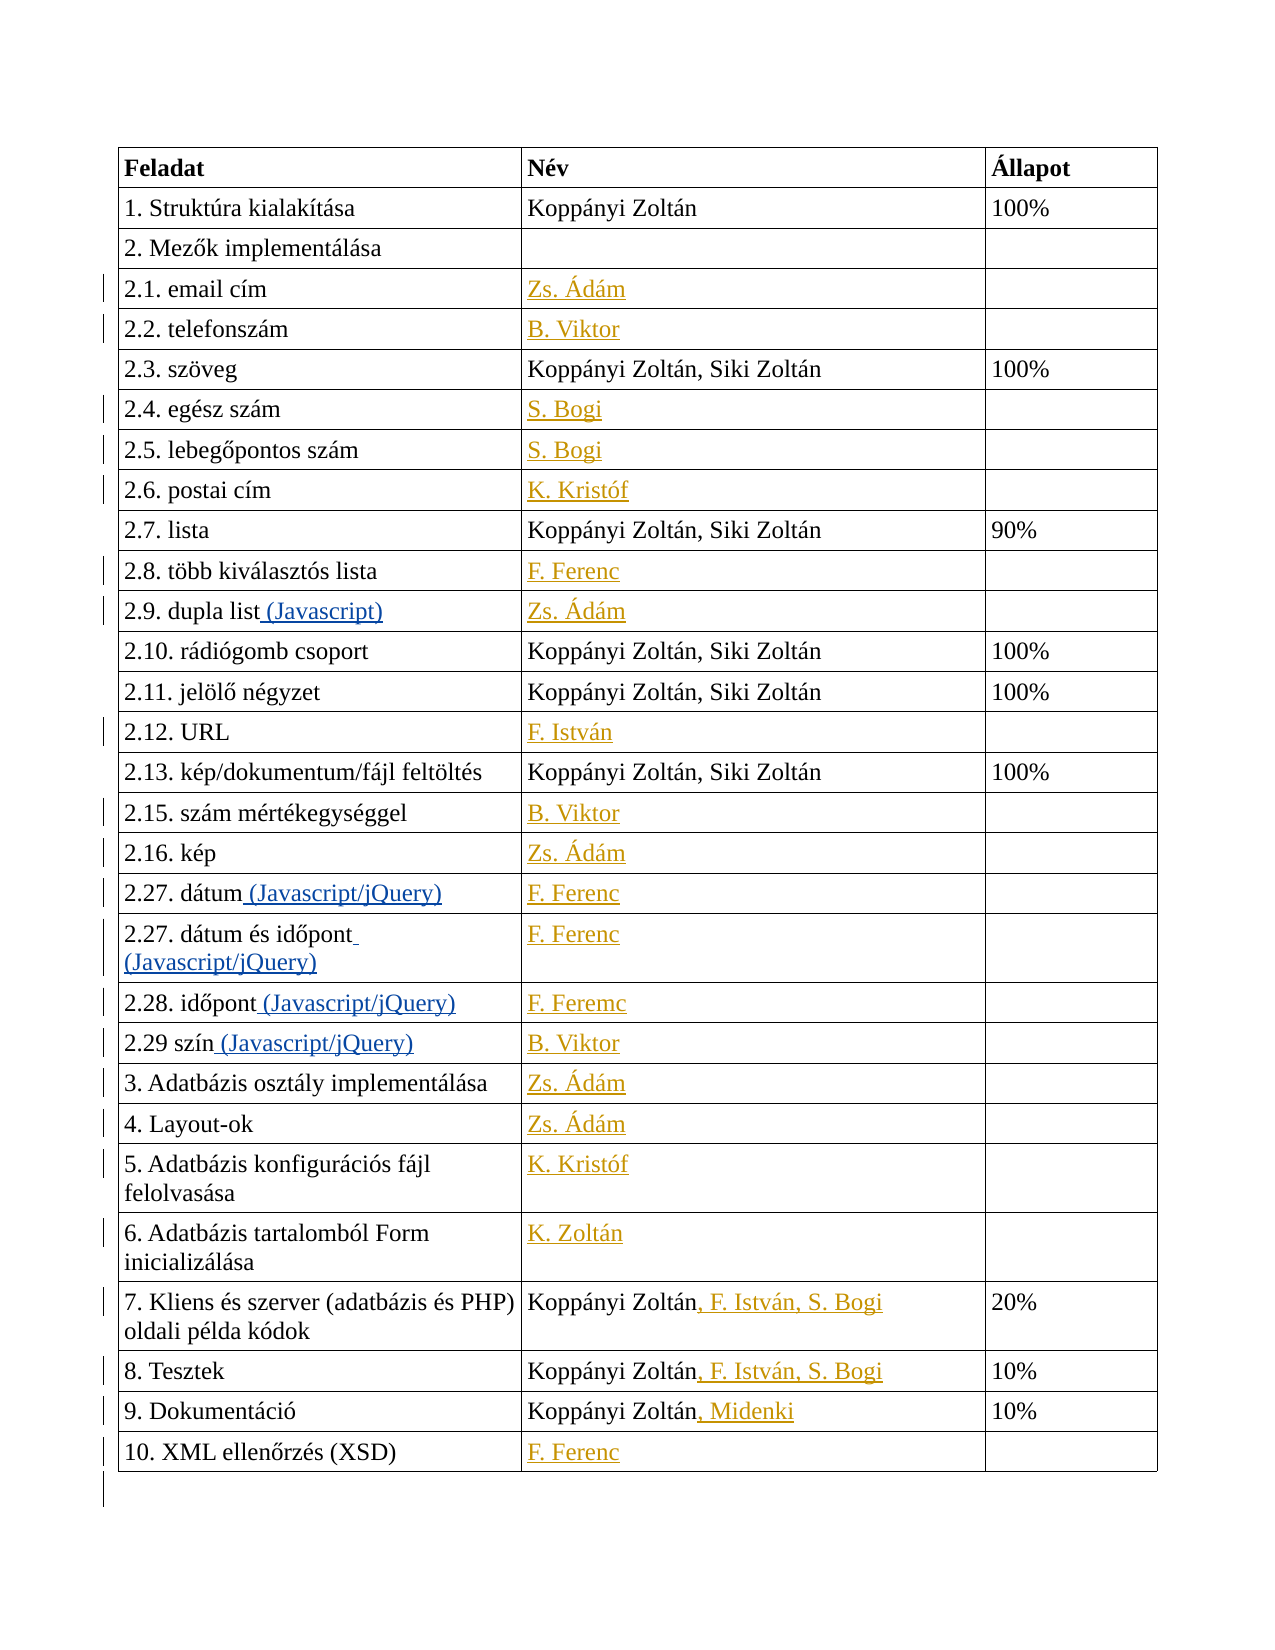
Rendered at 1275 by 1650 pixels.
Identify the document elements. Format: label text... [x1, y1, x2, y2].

table_cell [986, 914, 1157, 982]
table_cell [986, 983, 1157, 1022]
table_cell F. Ferenc [522, 551, 985, 590]
table_cell 20% [986, 1282, 1157, 1350]
table_cell 2.7. lista [119, 511, 521, 550]
table_cell [986, 1432, 1157, 1471]
table_cell 9. Dokumentáció [119, 1392, 521, 1431]
table_cell F. Feremc [522, 983, 985, 1022]
table_cell Koppányi Zoltán, Siki Zoltán [522, 511, 985, 550]
table_cell 2.29 szín (Javascript/jQuery) [119, 1023, 521, 1062]
table_cell [986, 1023, 1157, 1062]
table_cell Zs. Ádám [522, 591, 985, 631]
table_cell 2.27. dátum (Javascript/jQuery) [119, 874, 521, 913]
table_cell 2.5. lebegőpontos szám [119, 430, 521, 469]
table_cell 10% [986, 1351, 1157, 1391]
table_cell 2.9. dupla list (Javascript) [119, 591, 521, 631]
table_cell 3. Adatbázis osztály implementálása [119, 1064, 521, 1103]
table_cell Koppányi Zoltán, Siki Zoltán [522, 753, 985, 792]
table_cell B. Viktor [522, 793, 985, 832]
table_cell 4. Layout-ok [119, 1104, 521, 1143]
table_cell 100% [986, 350, 1157, 389]
table_cell [986, 309, 1157, 348]
table_cell B. Viktor [522, 1023, 985, 1062]
table_cell F. Ferenc [522, 874, 985, 913]
table_cell 2.27. dátum és időpont (Javascript/jQuery) [119, 914, 521, 982]
table_cell 2.8. több kiválasztós lista [119, 551, 521, 590]
table_cell Koppányi Zoltán, Siki Zoltán [522, 632, 985, 671]
table_cell [986, 1064, 1157, 1103]
table_header Név [522, 148, 985, 187]
table_cell 2.28. időpont (Javascript/jQuery) [119, 983, 521, 1022]
table_header Állapot [986, 148, 1157, 187]
table_cell 100% [986, 753, 1157, 792]
table_cell 5. Adatbázis konfigurációs fájl felolvasása [119, 1144, 521, 1212]
table_cell Koppányi Zoltán, F. István, S. Bogi [522, 1282, 985, 1350]
table_cell [986, 833, 1157, 872]
table_cell 1. Struktúra kialakítása [119, 188, 521, 227]
table_cell Zs. Ádám [522, 269, 985, 308]
table_cell [522, 229, 985, 268]
table_cell 7. Kliens és szerver (adatbázis és PHP) oldali példa kódok [119, 1282, 521, 1350]
table_cell [986, 874, 1157, 913]
table_cell 2.16. kép [119, 833, 521, 872]
table_cell F. Ferenc [522, 1432, 985, 1471]
table_cell 100% [986, 632, 1157, 671]
table_cell 2.11. jelölő négyzet [119, 672, 521, 711]
table_cell 10. XML ellenőrzés (XSD) [119, 1432, 521, 1471]
table_cell [986, 470, 1157, 510]
table_cell 100% [986, 672, 1157, 711]
table_cell [986, 1213, 1157, 1281]
table_cell 2.10. rádiógomb csoport [119, 632, 521, 671]
table_cell K. Kristóf [522, 1144, 985, 1212]
table_cell 2.3. szöveg [119, 350, 521, 389]
table_cell B. Viktor [522, 309, 985, 348]
table_cell 2.13. kép/dokumentum/fájl feltöltés [119, 753, 521, 792]
table_cell Koppányi Zoltán, F. István, S. Bogi [522, 1351, 985, 1391]
table_cell [986, 793, 1157, 832]
table_cell S. Bogi [522, 390, 985, 429]
table_cell K. Kristóf [522, 470, 985, 510]
table_cell 6. Adatbázis tartalomból Form inicializálása [119, 1213, 521, 1281]
table_cell [986, 551, 1157, 590]
table_cell 100% [986, 188, 1157, 227]
table_cell Koppányi Zoltán, Siki Zoltán [522, 350, 985, 389]
table_cell [986, 430, 1157, 469]
table_cell K. Zoltán [522, 1213, 985, 1281]
table_cell 2.12. URL [119, 712, 521, 752]
table_cell 2.2. telefonszám [119, 309, 521, 348]
table_cell 10% [986, 1392, 1157, 1431]
table_cell Koppányi Zoltán, Midenki [522, 1392, 985, 1431]
table_cell Zs. Ádám [522, 1104, 985, 1143]
table_cell 2. Mezők implementálása [119, 229, 521, 268]
table_cell 8. Tesztek [119, 1351, 521, 1391]
table_cell 2.1. email cím [119, 269, 521, 308]
table_cell Koppányi Zoltán [522, 188, 985, 227]
table_cell 2.15. szám mértékegységgel [119, 793, 521, 832]
table_cell F. István [522, 712, 985, 752]
table_cell 90% [986, 511, 1157, 550]
table_cell 2.4. egész szám [119, 390, 521, 429]
table_cell Zs. Ádám [522, 833, 985, 872]
table_cell F. Ferenc [522, 914, 985, 982]
table_cell [986, 229, 1157, 268]
table_cell 2.6. postai cím [119, 470, 521, 510]
table_header Feladat [119, 148, 521, 187]
table_cell Zs. Ádám [522, 1064, 985, 1103]
table_cell Koppányi Zoltán, Siki Zoltán [522, 672, 985, 711]
table_cell [986, 1104, 1157, 1143]
table_cell S. Bogi [522, 430, 985, 469]
table_cell [986, 269, 1157, 308]
table_cell [986, 390, 1157, 429]
table_cell [986, 1144, 1157, 1212]
table_cell [986, 591, 1157, 631]
table_cell [986, 712, 1157, 752]
